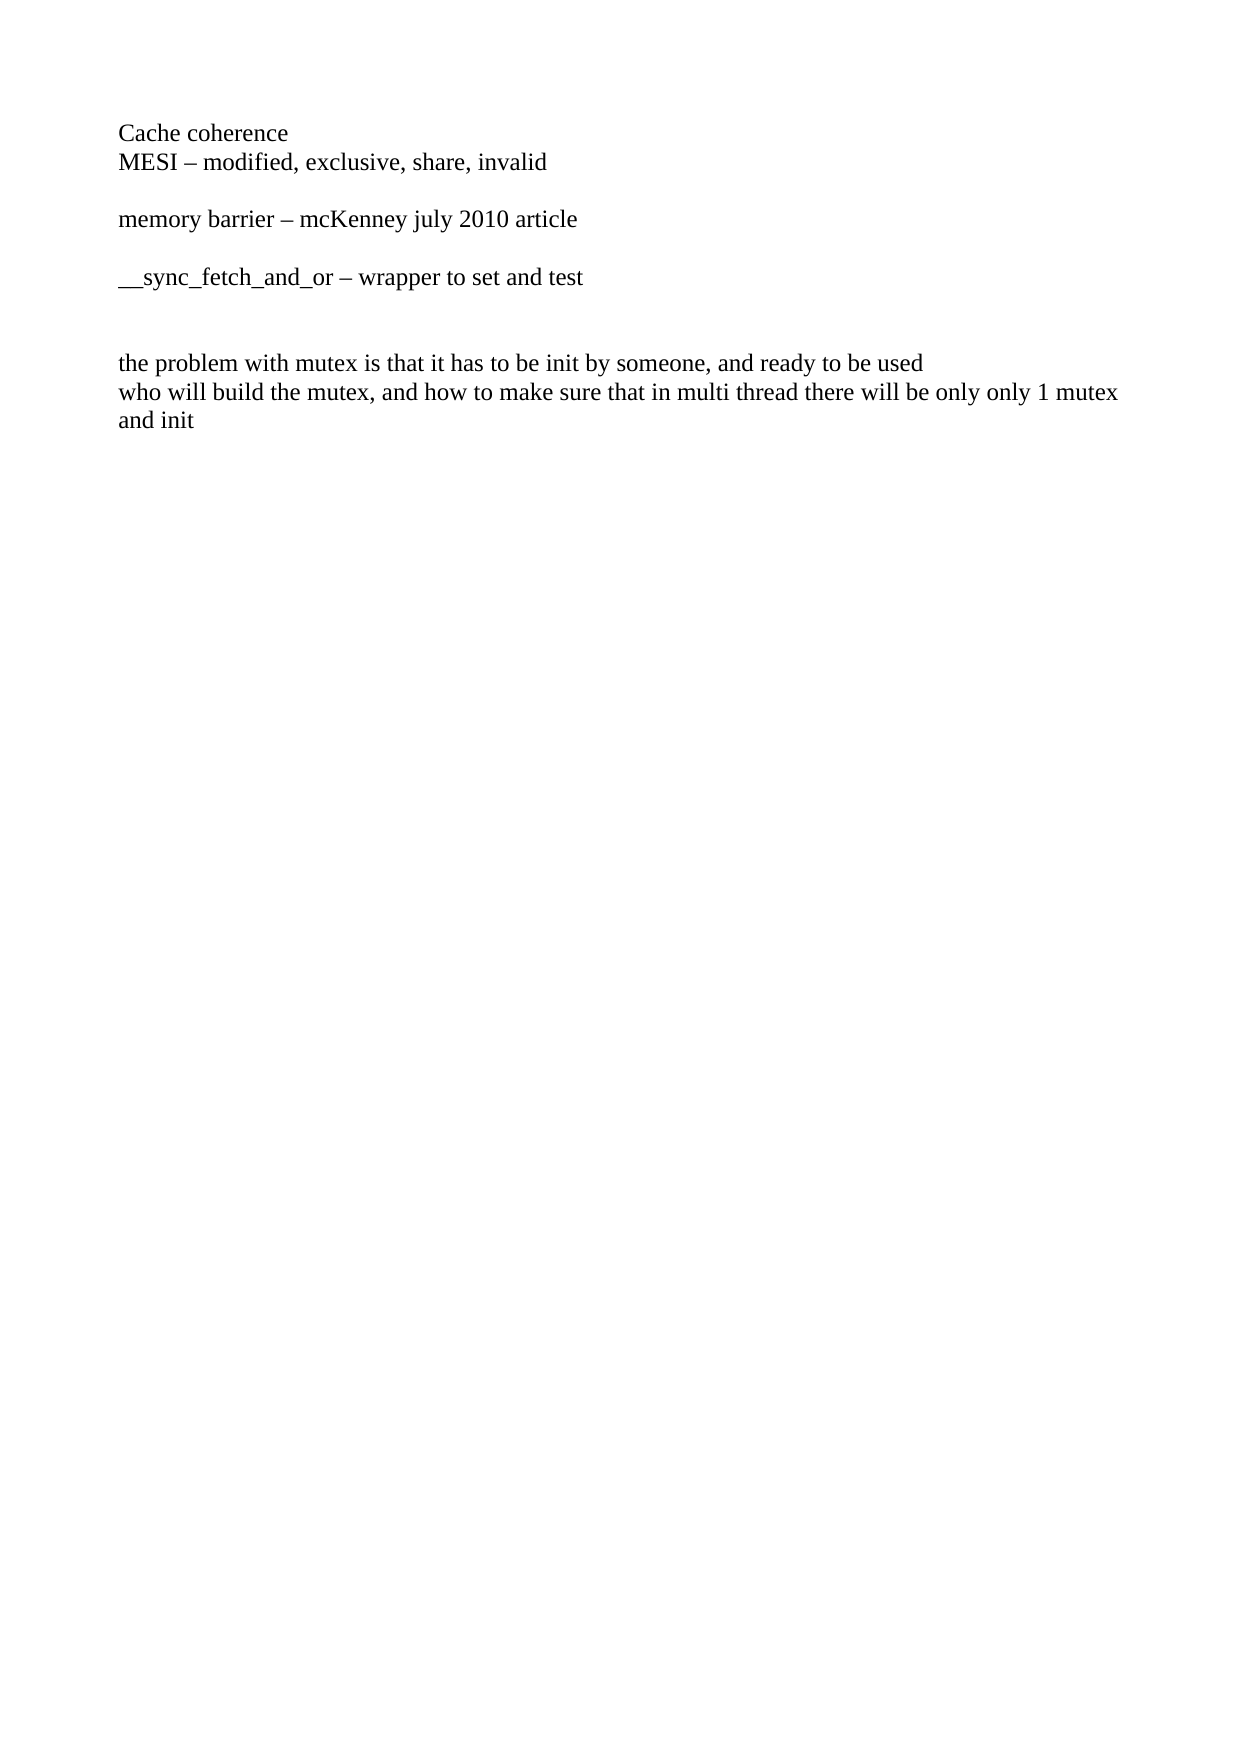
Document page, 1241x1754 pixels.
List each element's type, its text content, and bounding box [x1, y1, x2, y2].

text Cache coherence [118, 118, 1122, 147]
text MESI – modified, exclusive, share, invalid [118, 147, 1122, 176]
text memory barrier – mcKenney july 2010 article [118, 204, 1122, 233]
text __sync_fetch_and_or – wrapper to set and test [118, 262, 1122, 291]
text the problem with mutex is that it has to be init by someone, and ready to be used [118, 348, 1122, 377]
text who will build the mutex, and how to make sure that in multi thread there will be only only 1 mutex and init [118, 377, 1122, 434]
